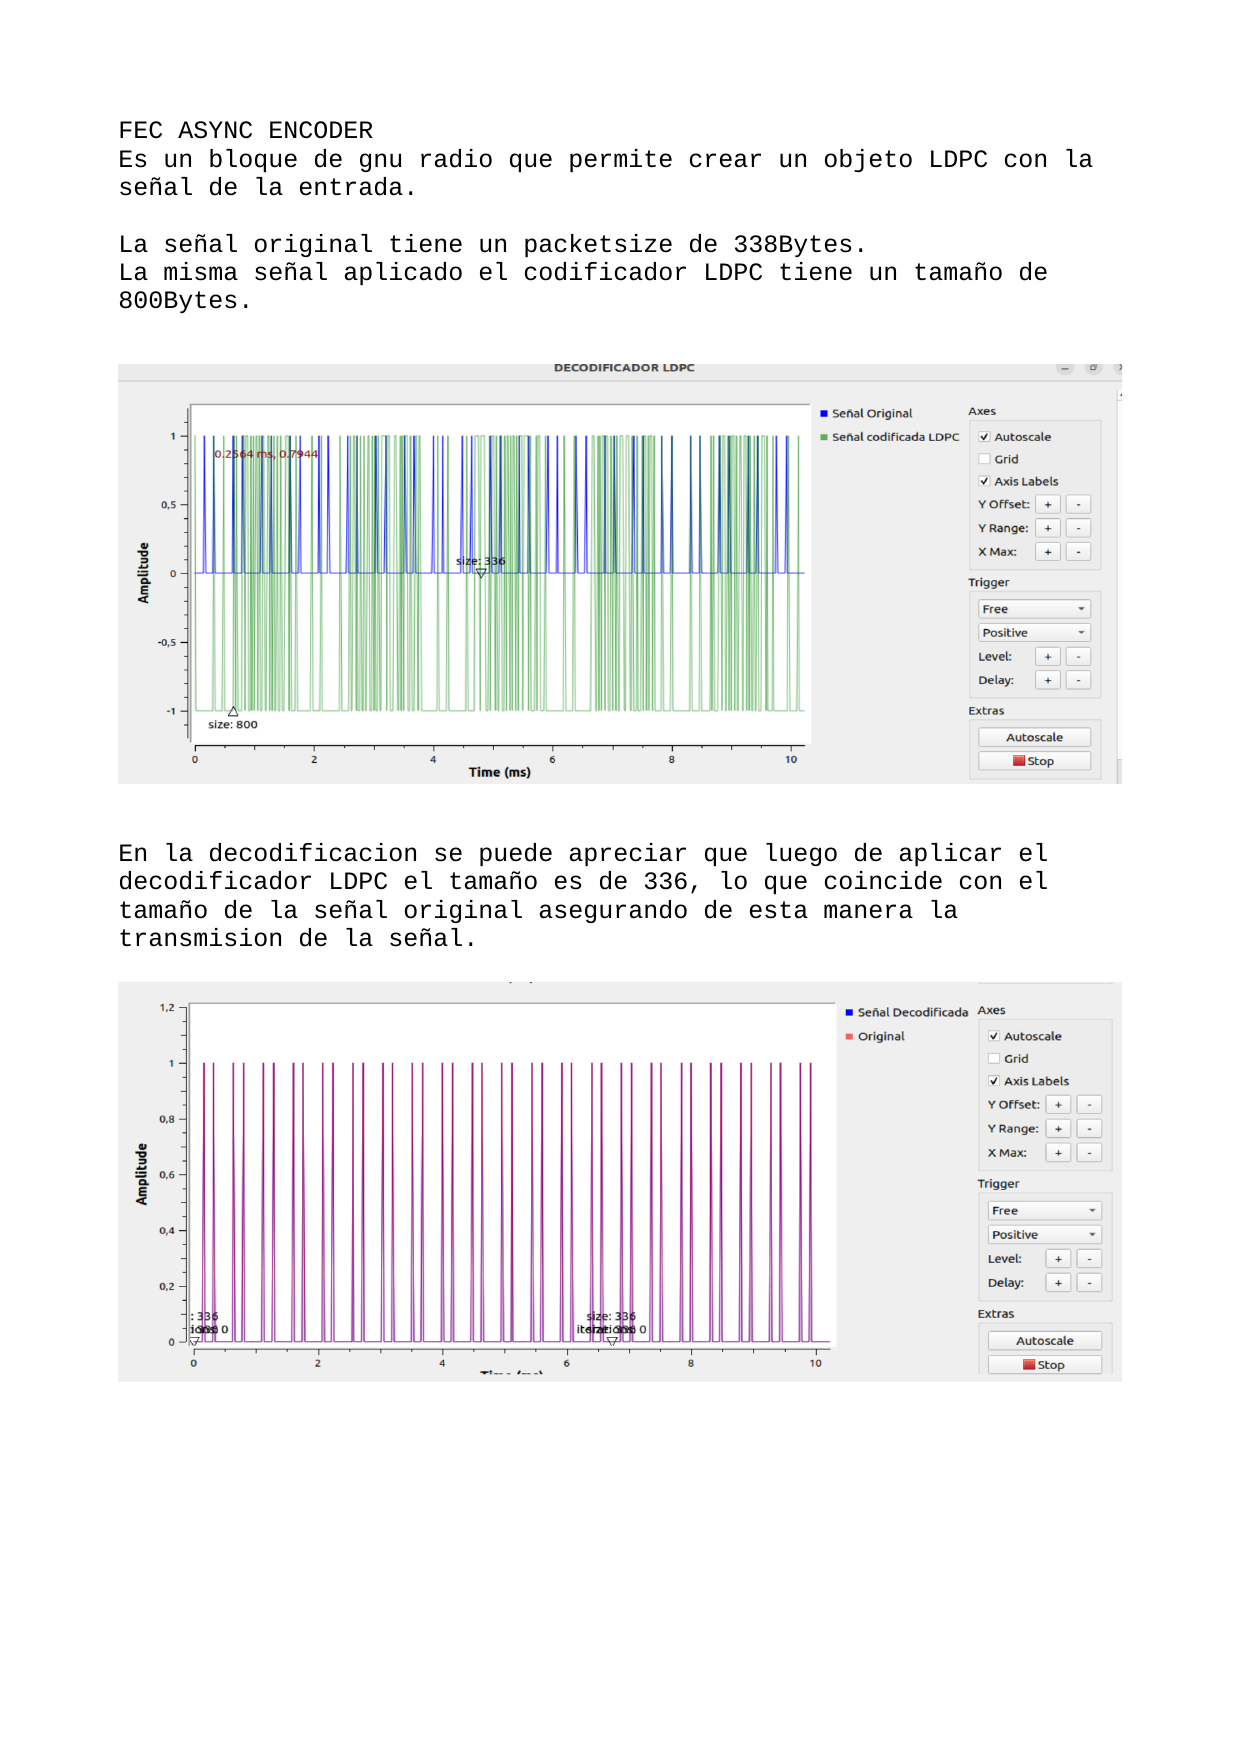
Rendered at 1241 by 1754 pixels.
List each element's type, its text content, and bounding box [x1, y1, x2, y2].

text FEC ASYNC ENCODER [118, 118, 1122, 146]
text En la decodificacion se puede apreciar que luego de aplicar el decodificador LDPC el tamaño es de 336, lo que coincide con el tamaño de la señal original asegurando de esta manera la transmision de la señal. [118, 841, 1122, 954]
picture [118, 982, 1123, 1382]
picture [118, 364, 1123, 784]
text Es un bloque de gnu radio que permite crear un objeto LDPC con la señal de la entrada. [118, 146, 1122, 203]
text La misma señal aplicado el codificador LDPC tiene un tamaño de 800Bytes. [118, 260, 1122, 316]
text La señal original tiene un packetsize de 338Bytes. [118, 231, 1122, 260]
